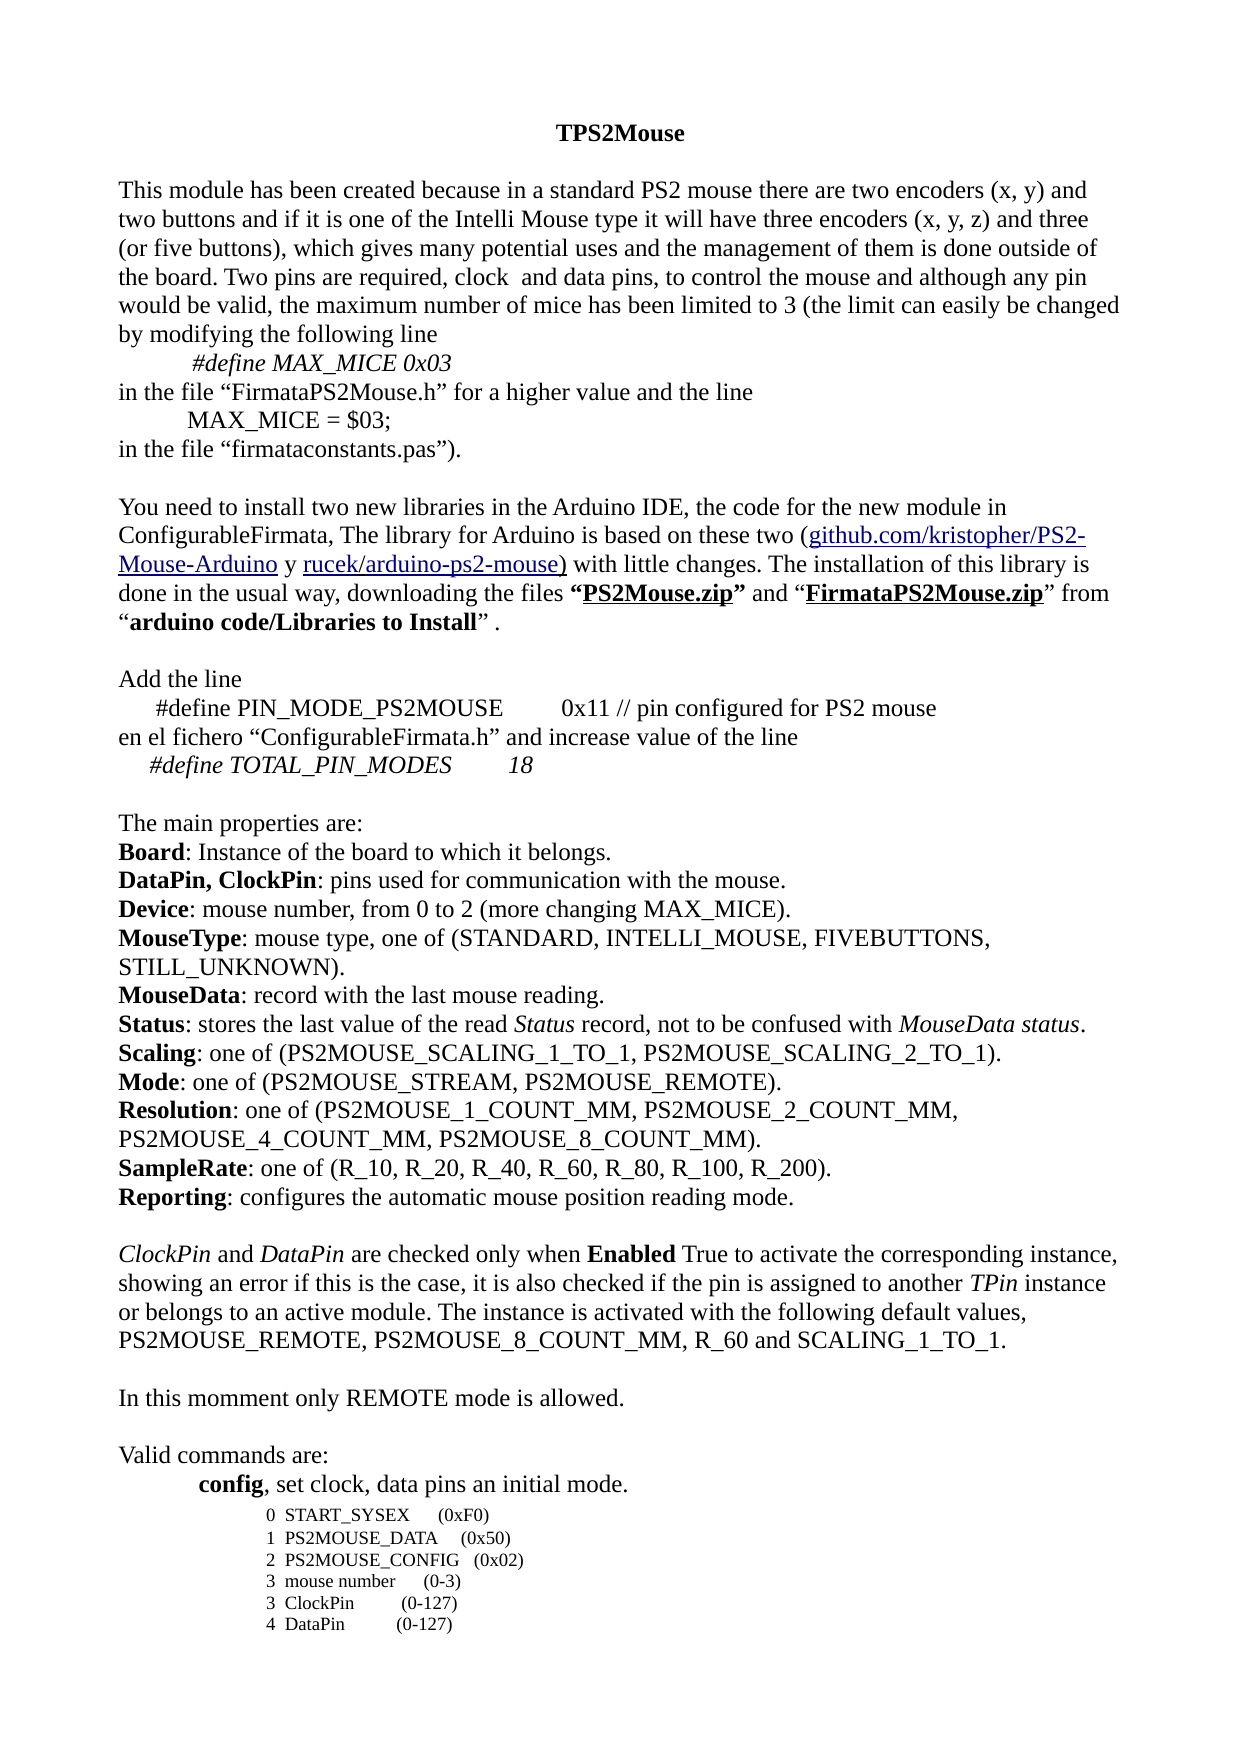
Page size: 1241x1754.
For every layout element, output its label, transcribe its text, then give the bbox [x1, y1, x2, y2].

text Device: mouse number, from 0 to 2 (more changing MAX_MICE). [118, 894, 1122, 923]
text #define PIN_MODE_PS2MOUSE 0x11 // pin configured for PS2 mouse en el fichero “ConfigurableFirmata.h” and increase value of the line [118, 693, 1122, 751]
text MouseData: record with the last mouse reading. [118, 981, 1122, 1009]
text Reporting: configures the automatic mouse position reading mode. [118, 1182, 1122, 1211]
text #define TOTAL_PIN_MODES 18 [118, 751, 1122, 779]
text #define MAX_MICE 0x03 [118, 348, 1122, 377]
text Mode: one of (PS2MOUSE_STREAM, PS2MOUSE_REMOTE). [118, 1067, 1122, 1096]
text Add the line [118, 664, 1122, 693]
text in the file “FirmataPS2Mouse.h” for a higher value and the line MAX_MICE = $03; in the file “firmataconstants.pas”). [118, 377, 1122, 463]
text The main properties are: [118, 808, 1122, 837]
text DataPin, ClockPin: pins used for communication with the mouse. [118, 866, 1122, 894]
text config, set clock, data pins an initial mode. [118, 1469, 1122, 1498]
text TPS2Mouse [118, 118, 1122, 147]
text 4 DataPin (0-127) [118, 1613, 1122, 1635]
text You need to install two new libraries in the Arduino IDE, the code for the new module in ConfigurableFirmata, The library for Arduino is based on these two (github.com/kristopher/PS2-Mouse-Arduino y rucek/arduino-ps2-mouse) with little changes. The installation of this library is done in the usual way, downloading the files “PS2Mouse.zip” and “FirmataPS2Mouse.zip” from “arduino code/Libraries to Install” . [118, 492, 1122, 636]
text Status: stores the last value of the read Status record, not to be confused with MouseData status. [118, 1009, 1122, 1038]
text This module has been created because in a standard PS2 mouse there are two encoders (x, y) and two buttons and if it is one of the Intelli Mouse type it will have three encoders (x, y, z) and three (or five buttons), which gives many potential uses and the management of them is done outside of the board. Two pins are required, clock and data pins, to control the mouse and although any pin would be valid, the maximum number of mice has been limited to 3 (the limit can easily be changed by modifying the following line [118, 176, 1122, 348]
text Scaling: one of (PS2MOUSE_SCALING_1_TO_1, PS2MOUSE_SCALING_2_TO_1). [118, 1038, 1122, 1067]
text 3 mouse number (0-3) [118, 1570, 1122, 1592]
text 3 ClockPin (0-127) [118, 1592, 1122, 1613]
text SampleRate: one of (R_10, R_20, R_40, R_60, R_80, R_100, R_200). [118, 1153, 1122, 1182]
text In this momment only REMOTE mode is allowed. [118, 1383, 1122, 1412]
text 1 PS2MOUSE_DATA (0x50) [118, 1527, 1122, 1548]
text ClockPin and DataPin are checked only when Enabled True to activate the corresponding instance, showing an error if this is the case, it is also checked if the pin is assigned to another TPin instance or belongs to an active module. The instance is activated with the following default values, PS2MOUSE_REMOTE, PS2MOUSE_8_COUNT_MM, R_60 and SCALING_1_TO_1. [118, 1239, 1122, 1354]
text 0 START_SYSEX (0xF0) [118, 1498, 1122, 1527]
text Board: Instance of the board to which it belongs. [118, 837, 1122, 866]
text MouseType: mouse type, one of (STANDARD, INTELLI_MOUSE, FIVEBUTTONS, STILL_UNKNOWN). [118, 923, 1122, 981]
text 2 PS2MOUSE_CONFIG (0x02) [118, 1548, 1122, 1570]
text Resolution: one of (PS2MOUSE_1_COUNT_MM, PS2MOUSE_2_COUNT_MM, PS2MOUSE_4_COUNT_MM, PS2MOUSE_8_COUNT_MM). [118, 1096, 1122, 1153]
text Valid commands are: [118, 1441, 1122, 1469]
